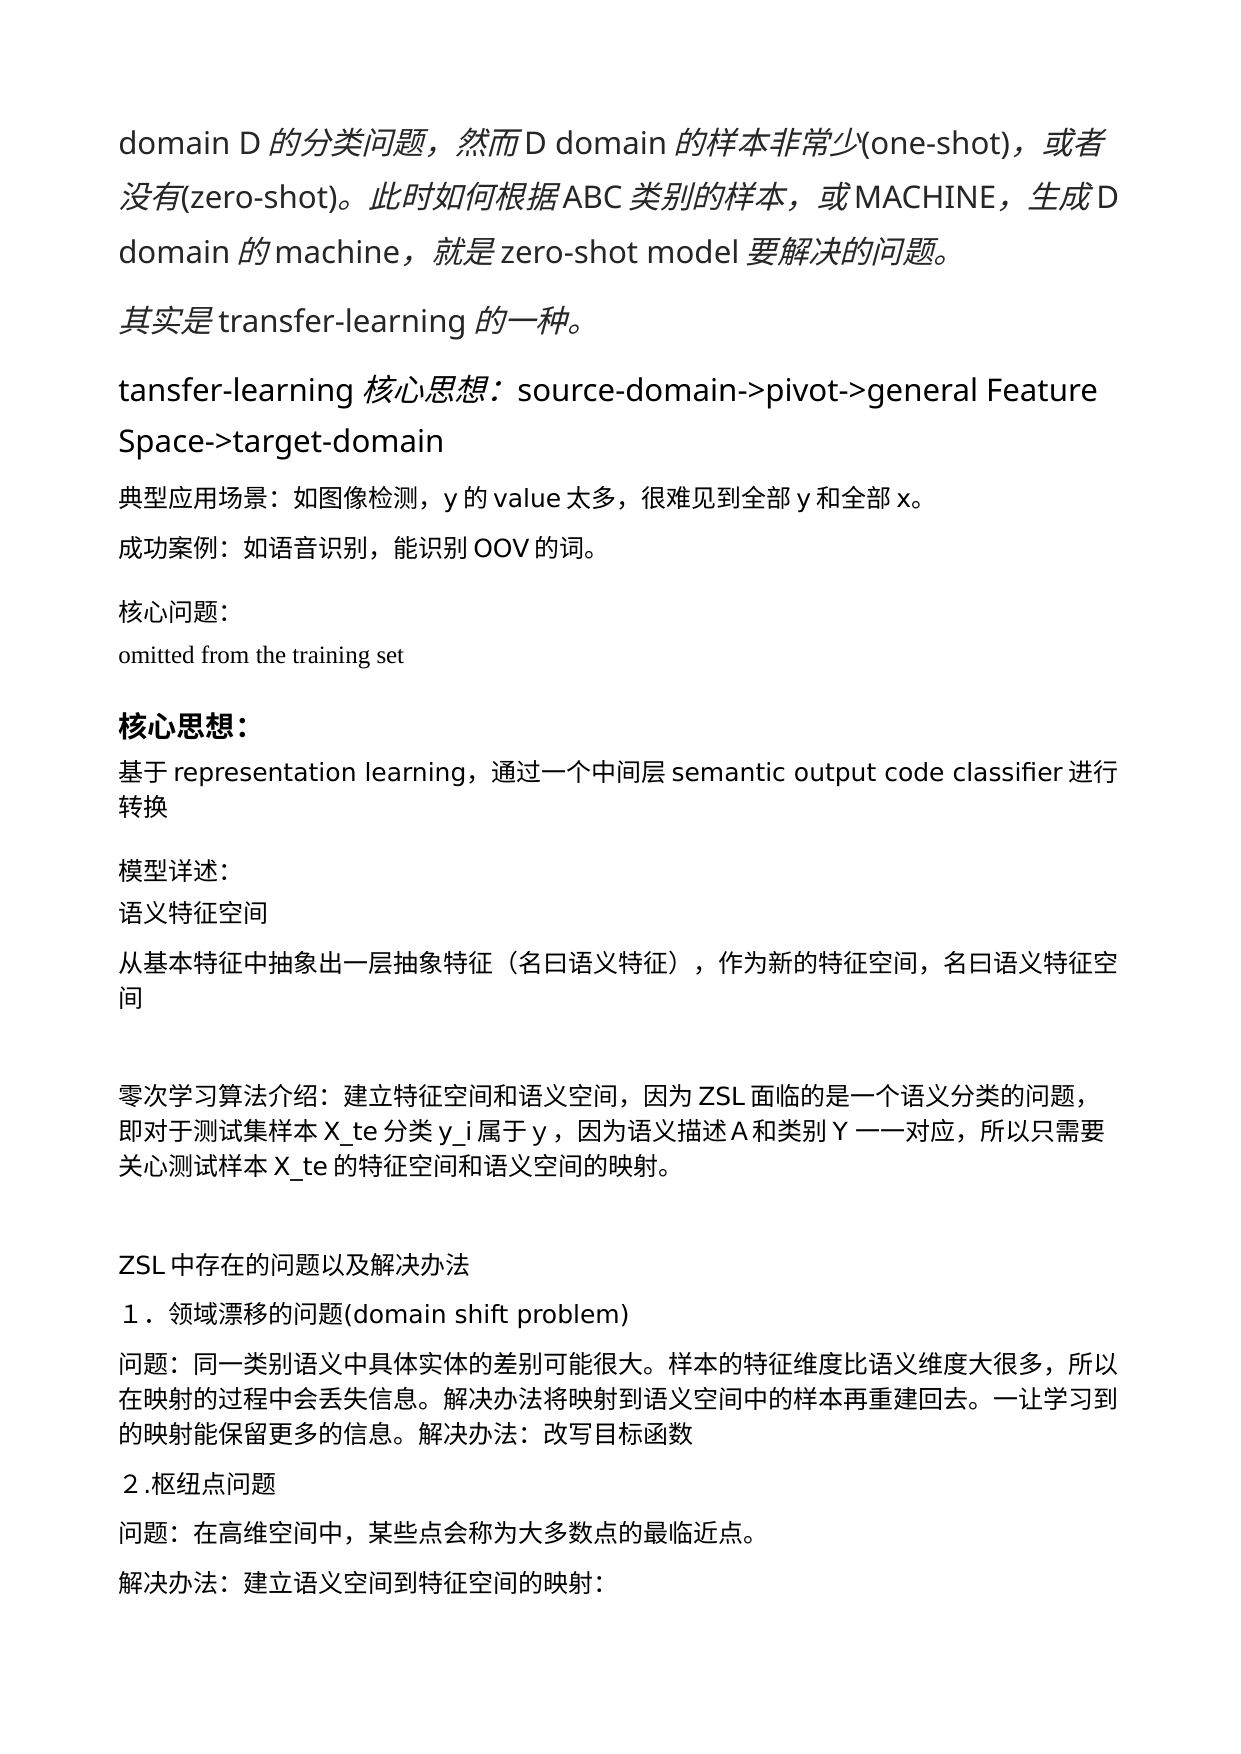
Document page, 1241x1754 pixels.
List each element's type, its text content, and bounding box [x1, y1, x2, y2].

text 零次学习算法介绍：建立特征空间和语义空间，因为ZSL面临的是一个语义分类的问题，即对于测试集样本X_te分类y_i属于ｙ，因为语义描述Ａ和类别Y 一一对应，所以只需要关心测试样本X_te的特征空间和语义空间的映射。 [118, 1082, 1122, 1182]
subtitle 核心思想： [118, 703, 1122, 746]
text 典型应用场景：如图像检测，y的value太多，很难见到全部y和全部x。 [118, 484, 1122, 514]
text ZSL中存在的问题以及解决办法 [118, 1251, 1122, 1280]
subtitle 模型详述： [118, 857, 1122, 887]
text 语义特征空间 [118, 899, 1122, 928]
text 解决办法：建立语义空间到特征空间的映射： [118, 1569, 1122, 1598]
text tansfer-learning核心思想：source-domain->pivot->general Feature Space->target-domain [118, 365, 1122, 461]
text 问题：同一类别语义中具体实体的差别可能很大。样本的特征维度比语义维度大很多，所以在映射的过程中会丢失信息。解决办法将映射到语义空间中的样本再重建回去。一让学习到的映射能保留更多的信息。解决办法：改写目标函数 [118, 1350, 1122, 1449]
text 问题：在高维空间中，某些点会称为大多数点的最临近点。 [118, 1519, 1122, 1548]
text 基于representation learning，通过一个中间层semantic output code classifier进行转换 [118, 758, 1122, 822]
text 从基本特征中抽象出一层抽象特征（名曰语义特征），作为新的特征空间，名曰语义特征空间 [118, 949, 1122, 1013]
text ２.枢纽点问题 [118, 1470, 1122, 1499]
text omitted from the training set [118, 640, 1122, 669]
text 成功案例：如语音识别，能识别OOV的词。 [118, 534, 1122, 563]
subtitle 核心问题： [118, 598, 1122, 627]
text domain D的分类问题，然而D domain的样本非常少(one-shot)，或者没有(zero-shot)。此时如何根据ABC类别的样本，或MACHINE，生成D domain的machine，就是zero-shot model要解决的问题。 [118, 118, 1122, 272]
text １．领域漂移的问题(domain shift problem) [118, 1301, 1122, 1330]
text 其实是transfer-learning的一种。 [118, 296, 1122, 341]
